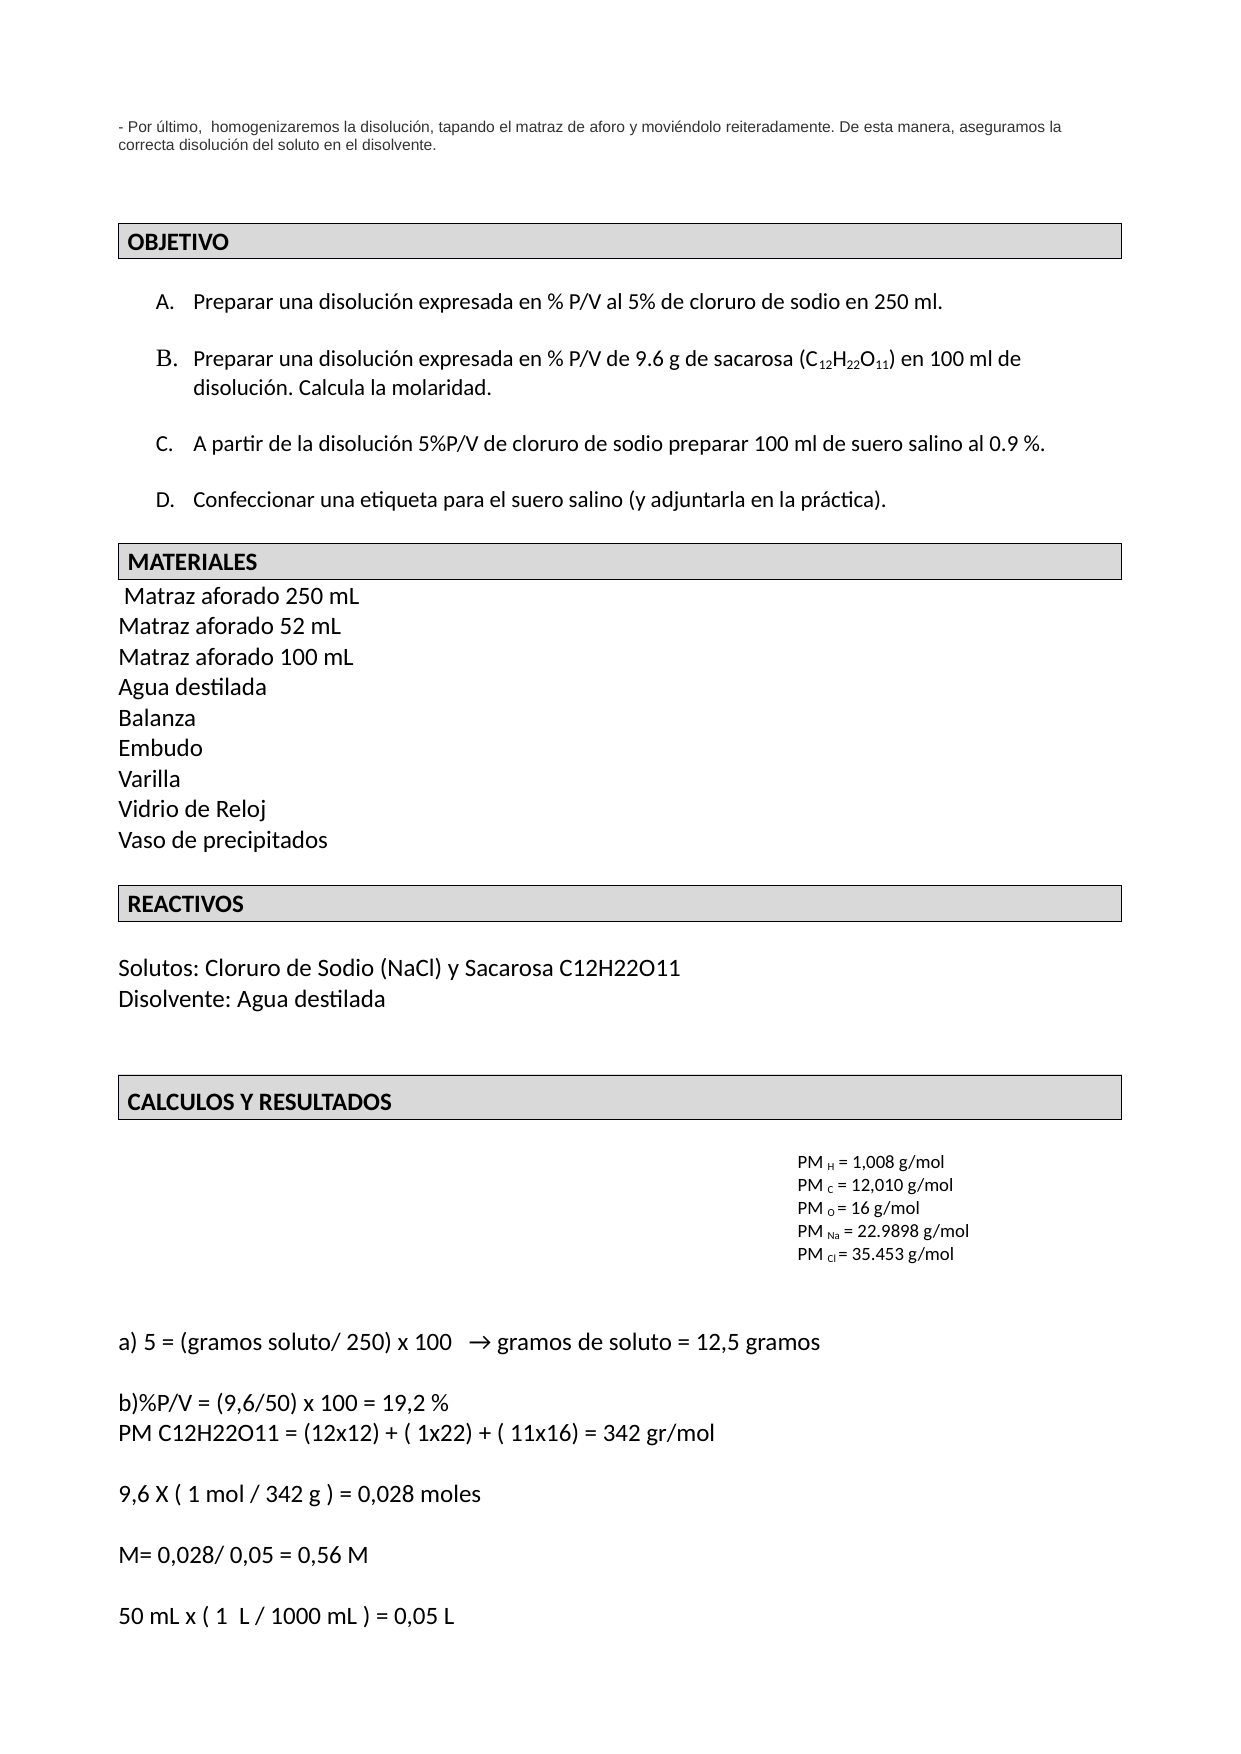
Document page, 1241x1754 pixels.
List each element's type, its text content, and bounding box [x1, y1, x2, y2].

text b)%P/V = (9,6/50) x 100 = 19,2 % [118, 1387, 1122, 1417]
text M= 0,028/ 0,05 = 0,56 M [118, 1539, 1122, 1570]
text Vaso de precipitados [118, 824, 1122, 855]
list Confeccionar una etiqueta para el suero salino (y adjuntarla en la práctica). [156, 485, 1122, 513]
text 9,6 X ( 1 mol / 342 g ) = 0,028 moles [118, 1478, 1122, 1509]
text PM C = 12,010 g/mol [797, 1173, 1122, 1196]
text a) 5 = (gramos soluto/ 250) x 100 → gramos de soluto = 12,5 gramos [118, 1326, 1122, 1356]
text Agua destilada [118, 672, 1122, 702]
list Preparar una disolución expresada en % P/V al 5% de cloruro de sodio en 250 ml. [156, 287, 1122, 316]
text Balanza [118, 702, 1122, 733]
text REACTIVOS [119, 886, 1121, 921]
text Matraz aforado 52 mL [118, 611, 1122, 641]
text Disolvente: Agua destilada [118, 983, 1122, 1013]
text PM H = 1,008 g/mol [797, 1150, 1122, 1173]
text Vidrio de Reloj [118, 794, 1122, 824]
text 50 mL x ( 1 L / 1000 mL ) = 0,05 L [118, 1601, 1122, 1631]
text Varilla [118, 763, 1122, 794]
text MATERIALES [119, 544, 1121, 579]
text - Por último, homogenizaremos la disolución, tapando el matraz de aforo y moviéndolo reiteradamente. De esta manera, aseguramos la correcta disolución del soluto en el disolvente. [118, 118, 1122, 154]
text PM Na = 22.9898 g/mol [797, 1219, 1122, 1242]
text CALCULOS Y RESULTADOS [119, 1076, 1121, 1119]
text Solutos: Cloruro de Sodio (NaCl) y Sacarosa C12H22O11 [118, 952, 1122, 983]
text PM Cl = 35.453 g/mol [797, 1242, 1122, 1265]
text PM C12H22O11 = (12x12) + ( 1x22) + ( 11x16) = 342 gr/mol [118, 1417, 1122, 1448]
text Matraz aforado 100 mL [118, 641, 1122, 672]
list A partir de la disolución 5%P/V de cloruro de sodio preparar 100 ml de suero salino al 0.9 %. [156, 429, 1122, 457]
text Embudo [118, 733, 1122, 763]
text PM O = 16 g/mol [797, 1196, 1122, 1219]
list Preparar una disolución expresada en % P/V de 9.6 g de sacarosa (C12H22O11) en 100 ml de disolución. Calcula la molaridad. [156, 343, 1122, 401]
text Matraz aforado 250 mL [118, 580, 1122, 611]
text OBJETIVO [119, 224, 1121, 258]
